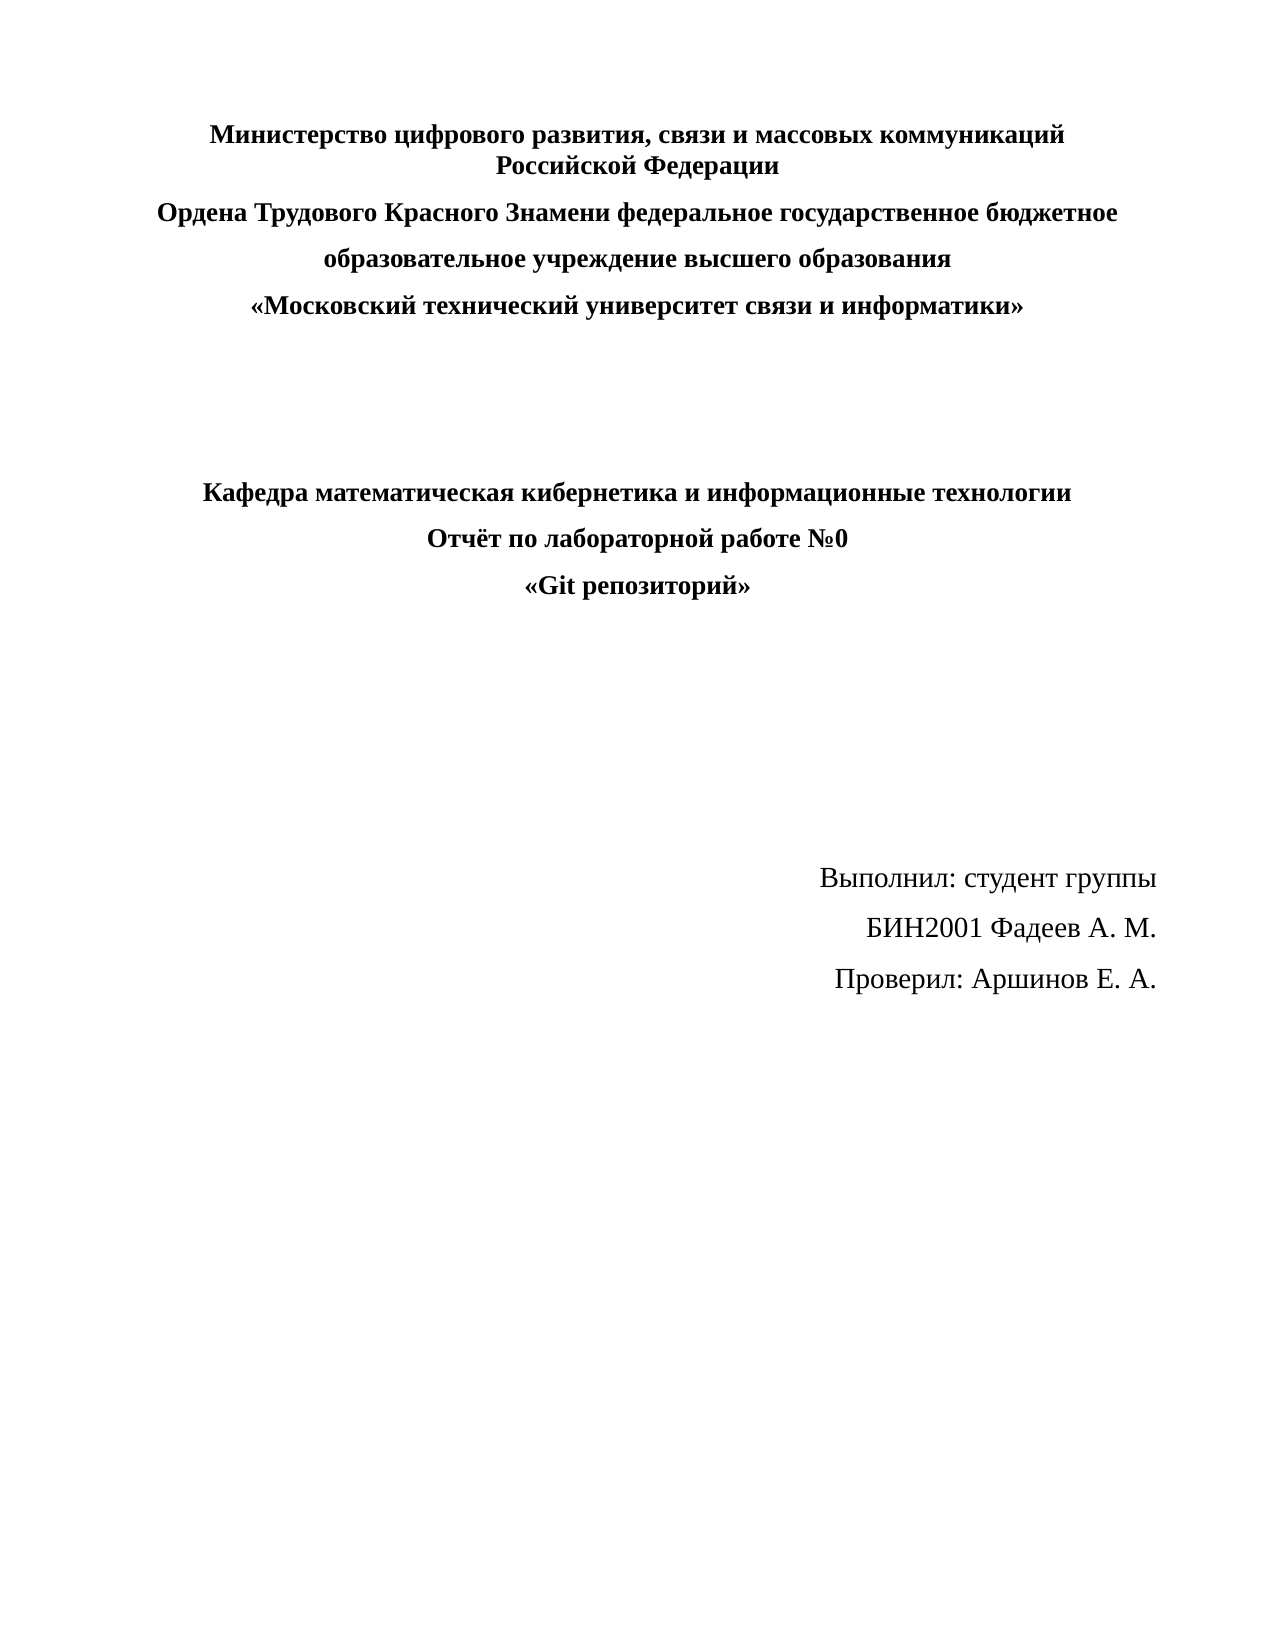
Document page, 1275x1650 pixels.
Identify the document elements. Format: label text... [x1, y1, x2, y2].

text «Git репозиторий» [118, 569, 1157, 600]
text Отчёт по лабораторной работе №0 [118, 523, 1157, 554]
text Ордена Трудового Красного Знамени федеральное государственное бюджетное [118, 196, 1157, 227]
text Министерство цифрового развития, связи и массовых коммуникаций [118, 118, 1157, 149]
text образовательное учреждение высшего образования [118, 243, 1157, 274]
text Выполнил: студент группы [118, 860, 1157, 894]
text Кафедра математическая кибернетика и информационные технологии [118, 476, 1157, 507]
text БИН2001 Фадеев А. М. Проверил: Аршинов Е. А. [118, 911, 1157, 994]
text Российской Федерации [118, 149, 1157, 180]
text «Московский технический университет связи и информатики» [118, 289, 1157, 320]
